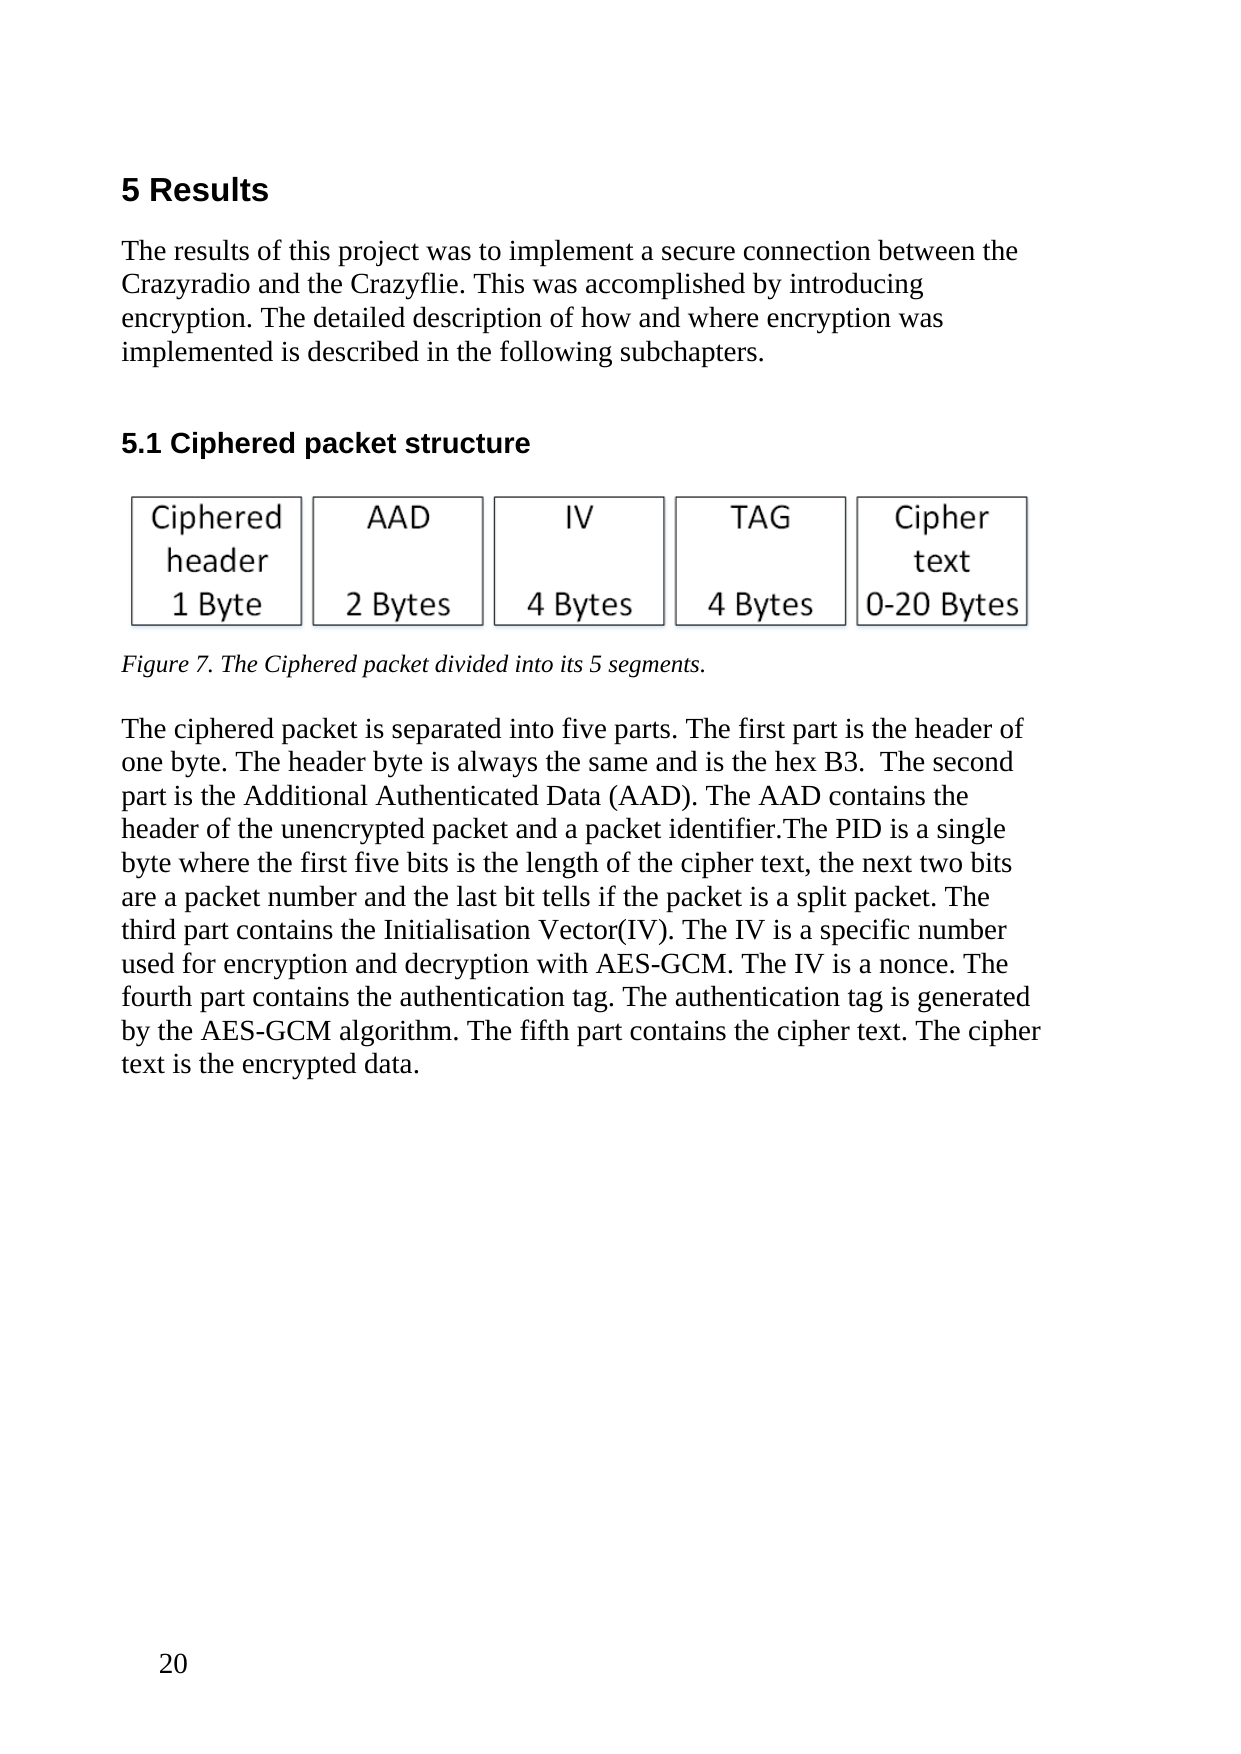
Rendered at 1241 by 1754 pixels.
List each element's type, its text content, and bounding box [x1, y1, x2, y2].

text The ciphered packet is separated into five parts. The first part is the header of one byte. The header byte is always the same and is the hex B3. The second part is the Additional Authenticated Data (AAD). The AAD contains the header of the unencrypted packet and a packet identifier.The PID is a single byte where the first five bits is the length of the cipher text, the next two bits are a packet number and the last bit tells if the packet is a split packet. The third part contains the Initialisation Vector(IV). The IV is a specific number used for encryption and decryption with AES-GCM. The IV is a nonce. The fourth part contains the authentication tag. The authentication tag is generated by the AES-GCM algorithm. The fifth part contains the cipher text. The cipher text is the encrypted data. [121, 711, 1042, 1080]
text Figure 7. The Ciphered packet divided into its 5 segments. [121, 644, 1042, 677]
subtitle Ciphered packet structure [121, 426, 1042, 459]
text The results of this project was to implement a secure connection between the Crazyradio and the Crazyflie. This was accomplished by introducing encryption. The detailed description of how and where encryption was implemented is described in the following subchapters. [121, 233, 1042, 367]
picture [121, 484, 1043, 644]
subtitle Results [121, 170, 1042, 208]
